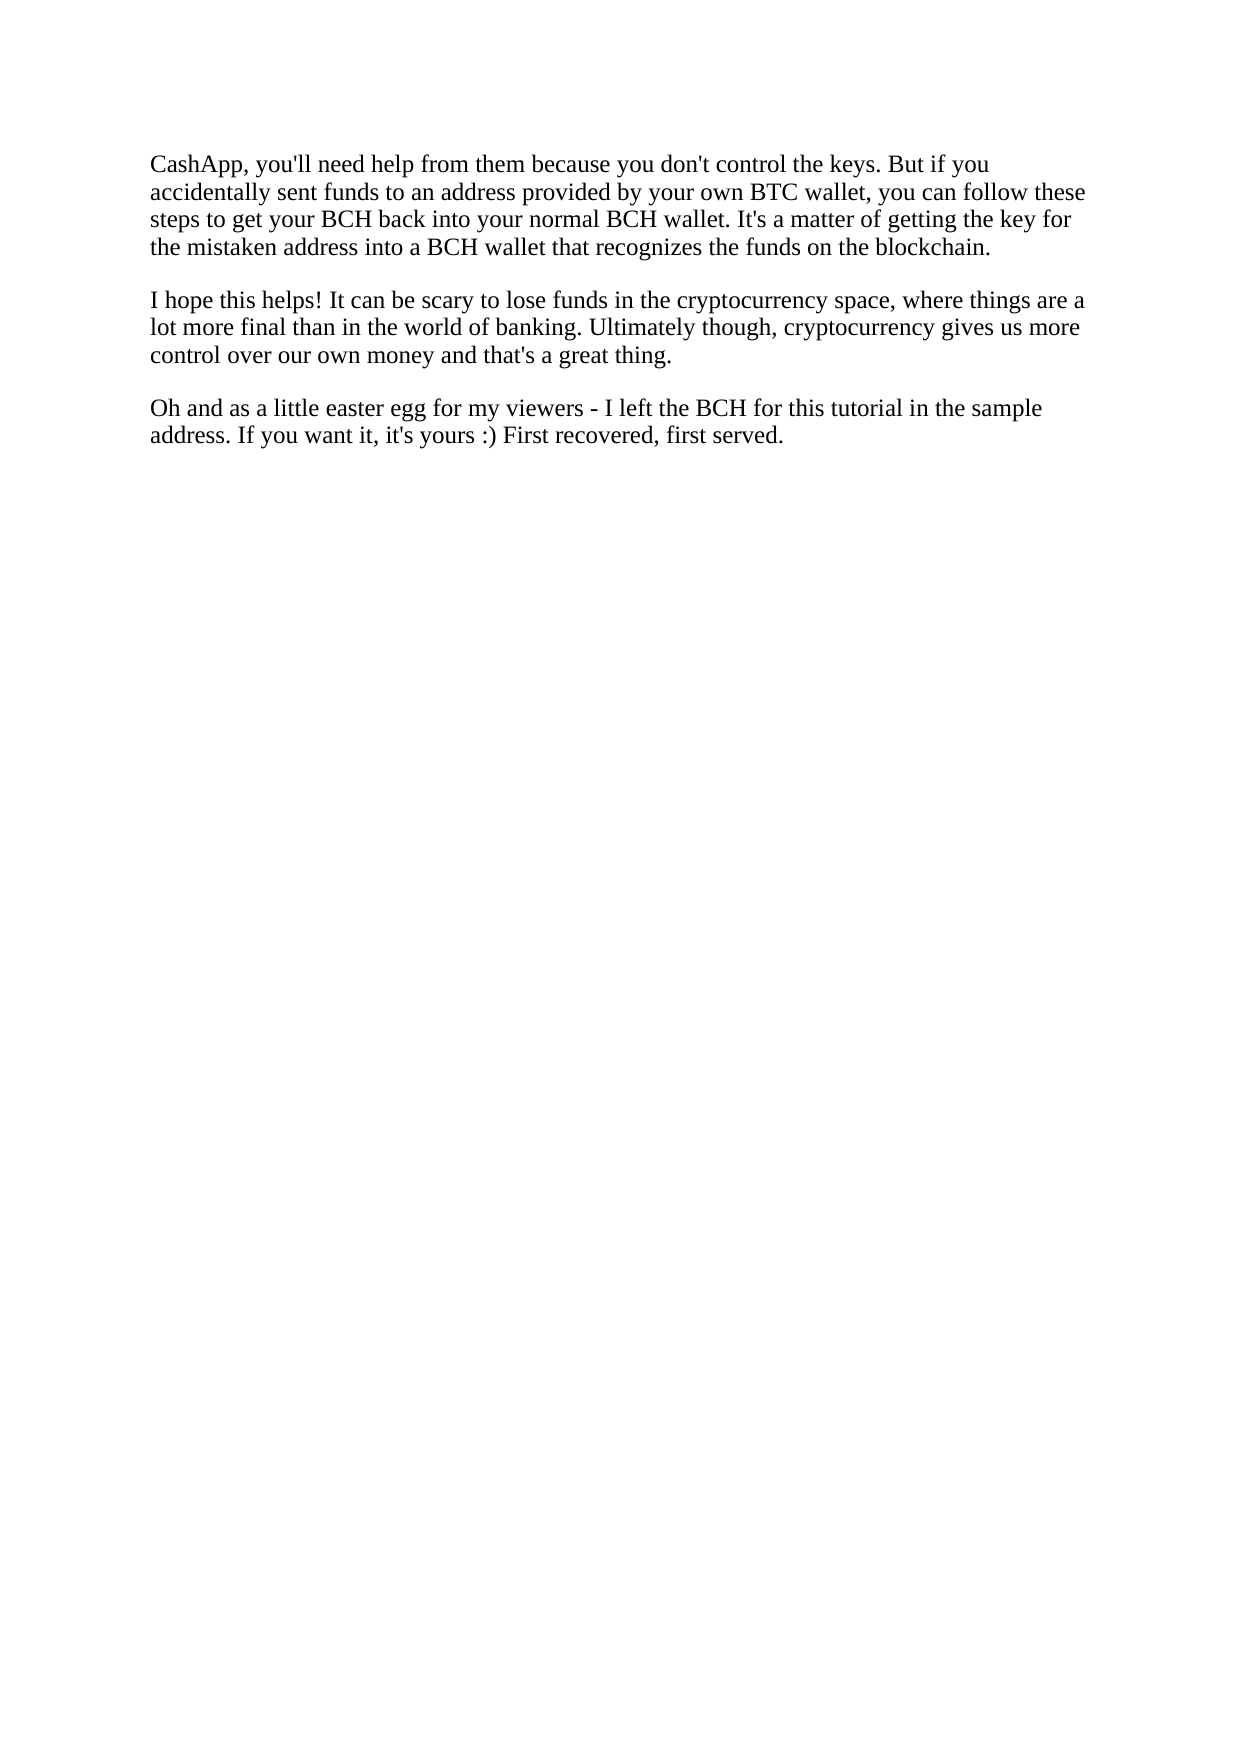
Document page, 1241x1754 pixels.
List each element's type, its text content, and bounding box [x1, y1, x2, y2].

text I hope this helps! It can be scary to lose funds in the cryptocurrency space, where things are a lot more final than in the world of banking. Ultimately though, cryptocurrency gives us more control over our own money and that's a great thing. [150, 286, 1090, 369]
text Oh and as a little easter egg for my viewers - I left the BCH for this tutorial in the sample address. If you want it, it's yours :) First recovered, first served. [150, 394, 1090, 449]
text CashApp, you'll need help from them because you don't control the keys. But if you accidentally sent funds to an address provided by your own BTC wallet, you can follow these steps to get your BCH back into your normal BCH wallet. It's a matter of getting the key for the mistaken address into a BCH wallet that recognizes the funds on the blockchain. [150, 150, 1090, 261]
